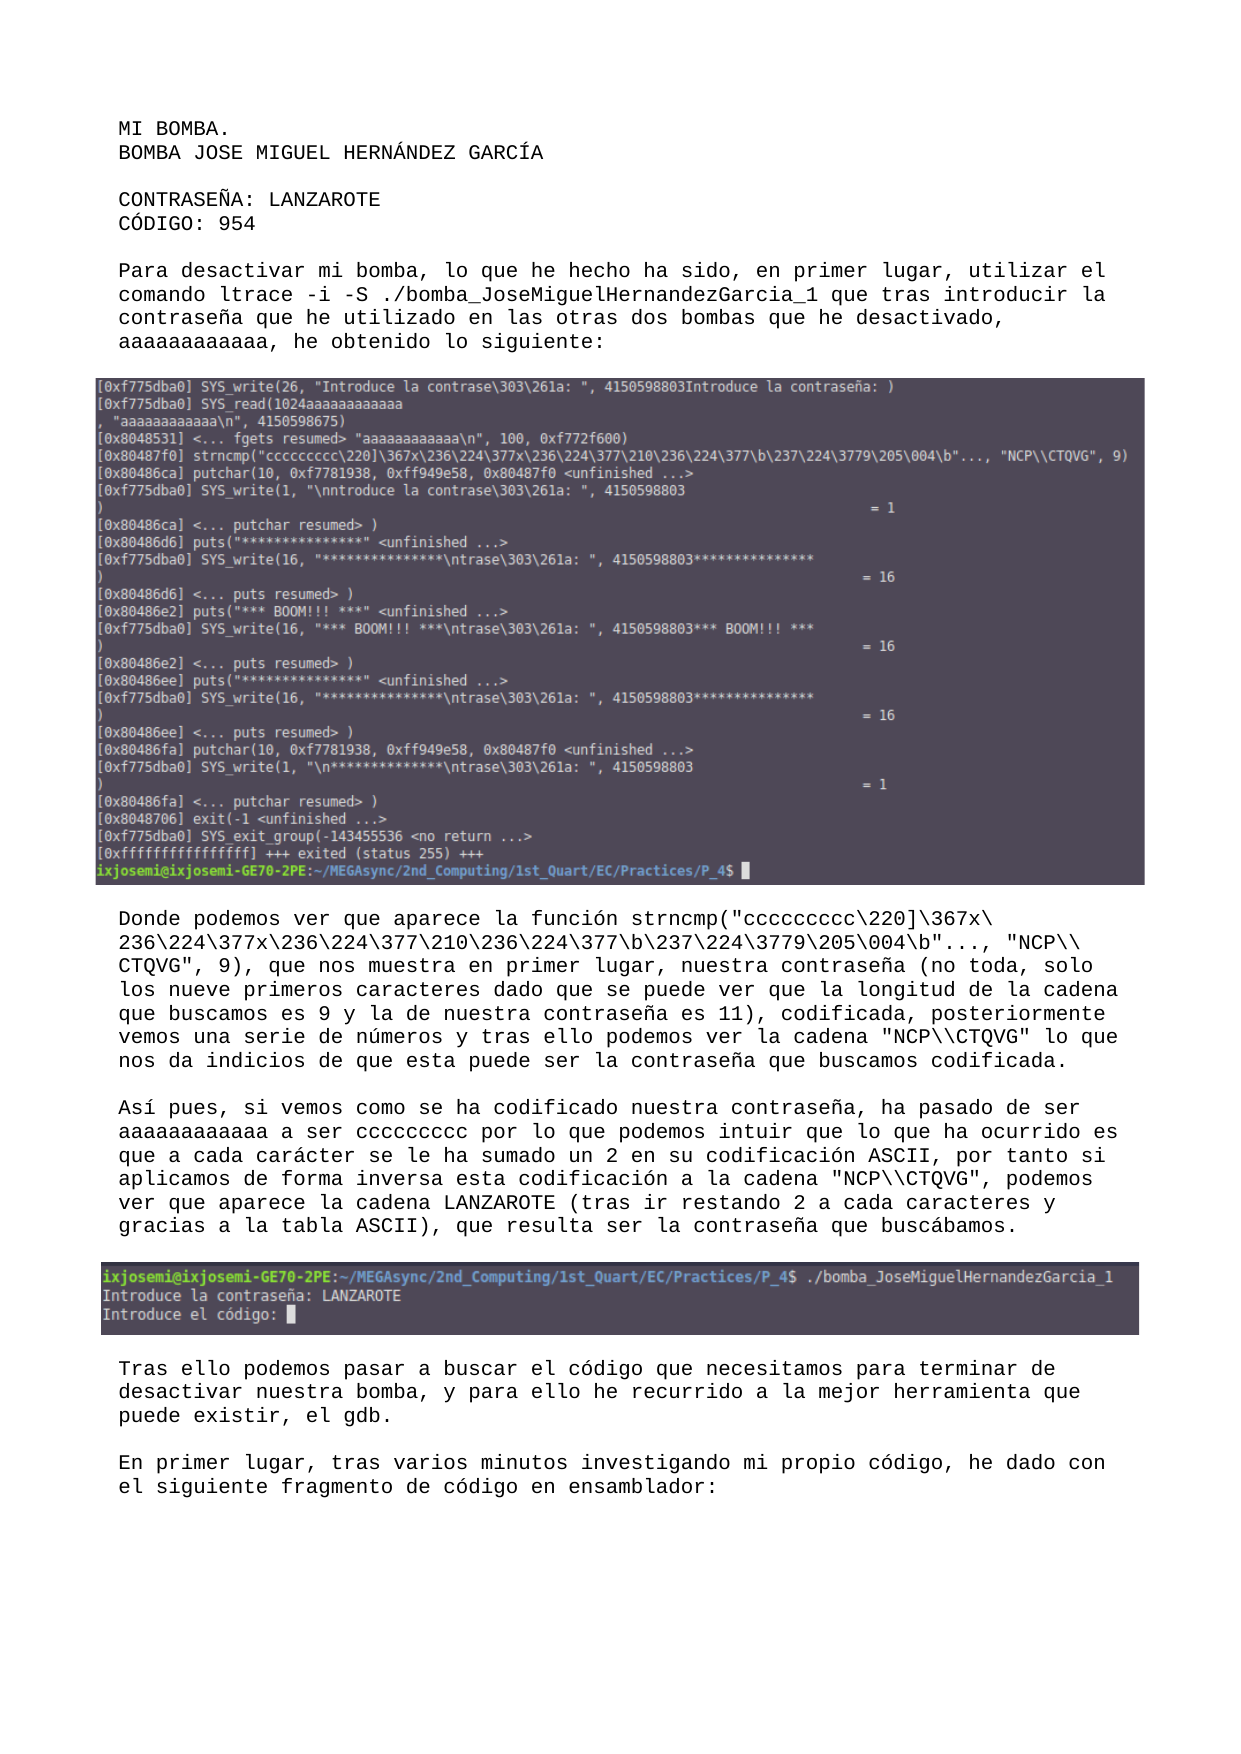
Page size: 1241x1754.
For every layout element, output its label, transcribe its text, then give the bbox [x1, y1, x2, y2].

text Donde podemos ver que aparece la función strncmp("ccccccccc\220]\367x\236\224\377x\236\224\377\210\236\224\377\b\237\224\3779\205\004\b"..., "NCP\\CTQVG", 9), que nos muestra en primer lugar, nuestra contraseña (no toda, solo los nueve primeros caracteres dado que se puede ver que la longitud de la cadena que buscamos es 9 y la de nuestra contraseña es 11), codificada, posteriormente vemos una serie de números y tras ello podemos ver la cadena "NCP\\CTQVG" lo que nos da indicios de que esta puede ser la contraseña que buscamos codificada. [118, 908, 1122, 1074]
text BOMBA JOSE MIGUEL HERNÁNDEZ GARCÍA [118, 142, 1122, 165]
text Tras ello podemos pasar a buscar el código que necesitamos para terminar de desactivar nuestra bomba, y para ello he recurrido a la mejor herramienta que puede existir, el gdb. [118, 1358, 1122, 1429]
text MI BOMBA. [118, 118, 1122, 142]
text CONTRASEÑA: LANZAROTE [118, 189, 1122, 213]
text CÓDIGO: 954 [118, 213, 1122, 236]
text En primer lugar, tras varios minutos investigando mi propio código, he dado con el siguiente fragmento de código en ensamblador: [118, 1452, 1122, 1500]
text Para desactivar mi bomba, lo que he hecho ha sido, en primer lugar, utilizar el comando ltrace -i -S ./bomba_JoseMiguelHernandezGarcia_1 que tras introducir la contraseña que he utilizado en las otras dos bombas que he desactivado, aaaaaaaaaaaa, he obtenido lo siguiente: [118, 260, 1122, 354]
text Así pues, si vemos como se ha codificado nuestra contraseña, ha pasado de ser aaaaaaaaaaaa a ser ccccccccc por lo que podemos intuir que lo que ha ocurrido es que a cada carácter se le ha sumado un 2 en su codificación ASCII, por tanto si aplicamos de forma inversa esta codificación a la cadena "NCP\\CTQVG", podemos ver que aparece la cadena LANZAROTE (tras ir restando 2 a cada caracteres y gracias a la tabla ASCII), que resulta ser la contraseña que buscábamos. [118, 1097, 1122, 1239]
